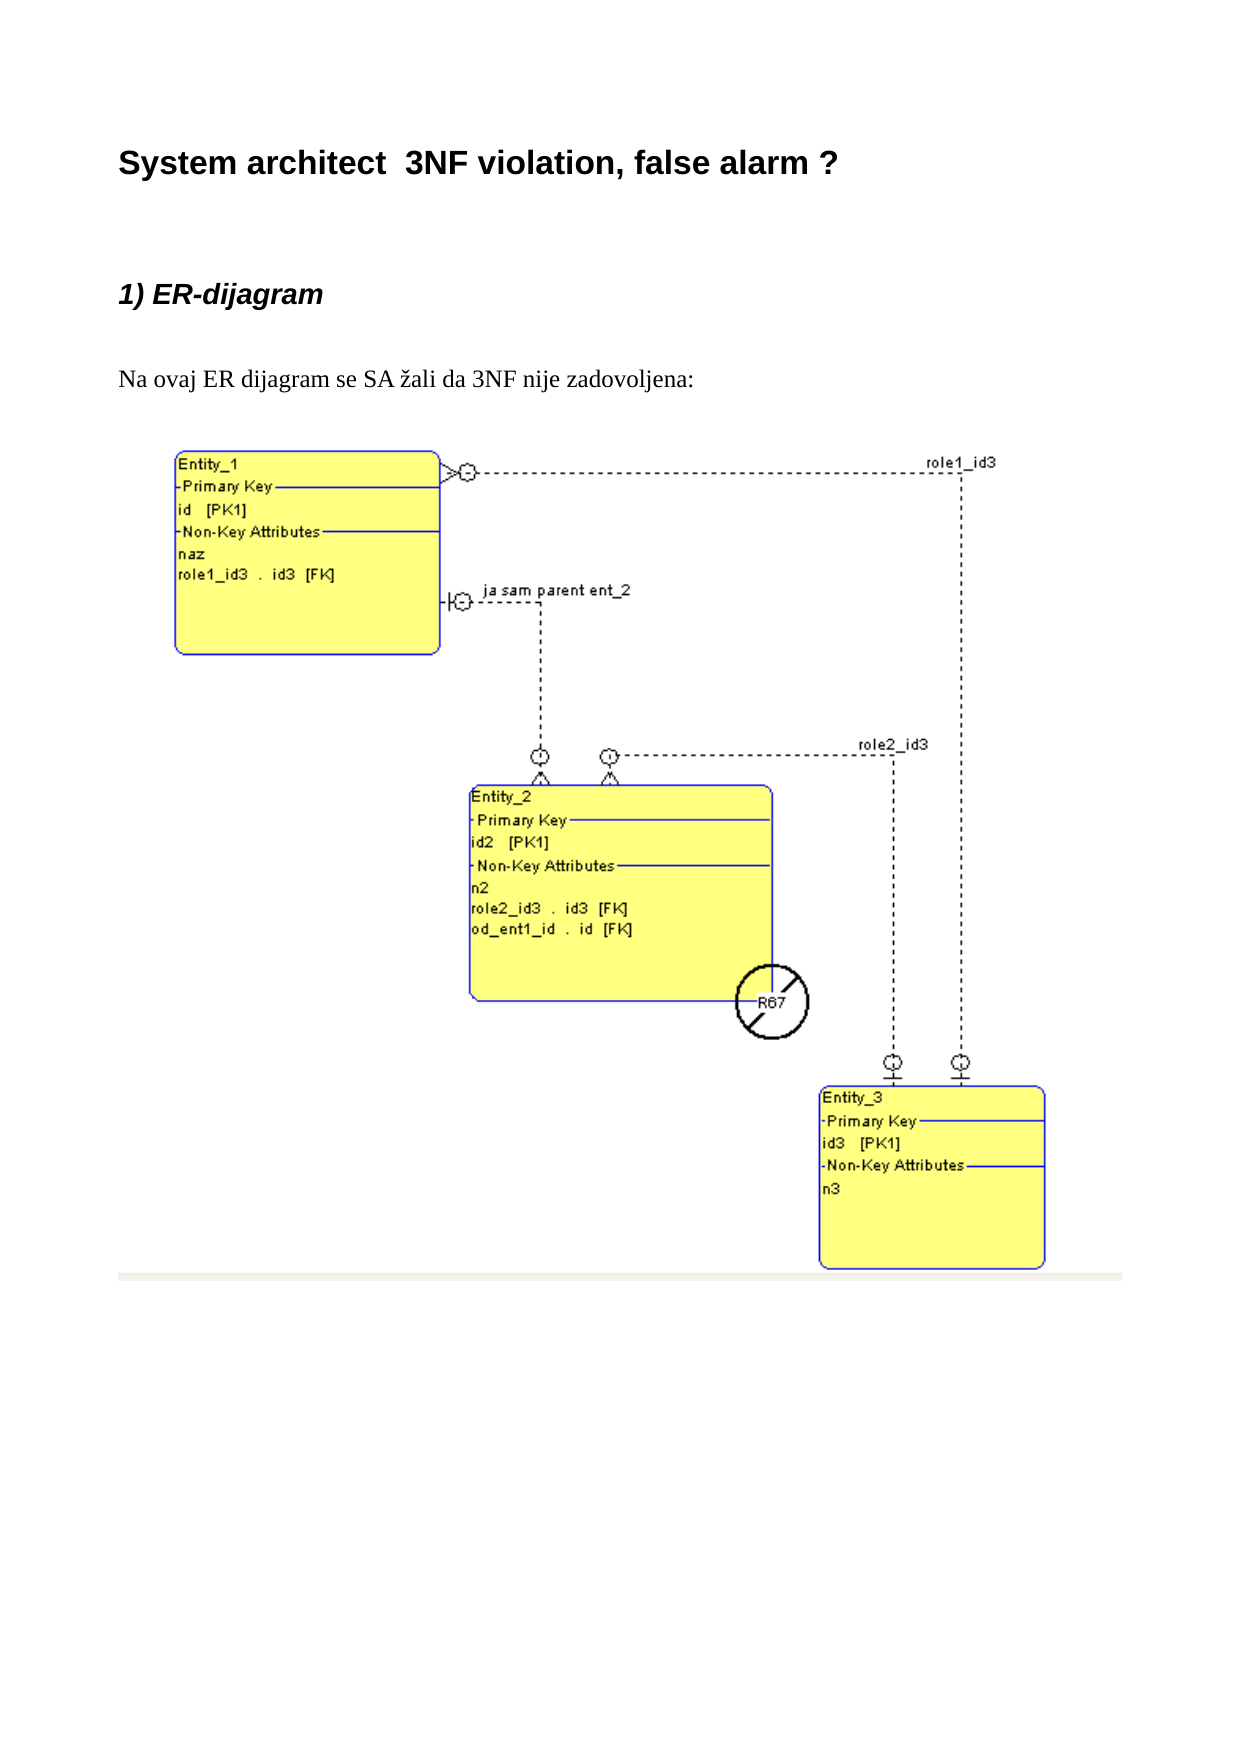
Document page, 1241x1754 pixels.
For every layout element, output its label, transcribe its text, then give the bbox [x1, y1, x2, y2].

picture [118, 405, 1123, 1281]
subtitle System architect 3NF violation, false alarm ? [118, 143, 1122, 182]
text Na ovaj ER dijagram se SA žali da 3NF nije zadovoljena: [118, 364, 1122, 393]
subtitle 1) ER-dijagram [118, 277, 1122, 310]
